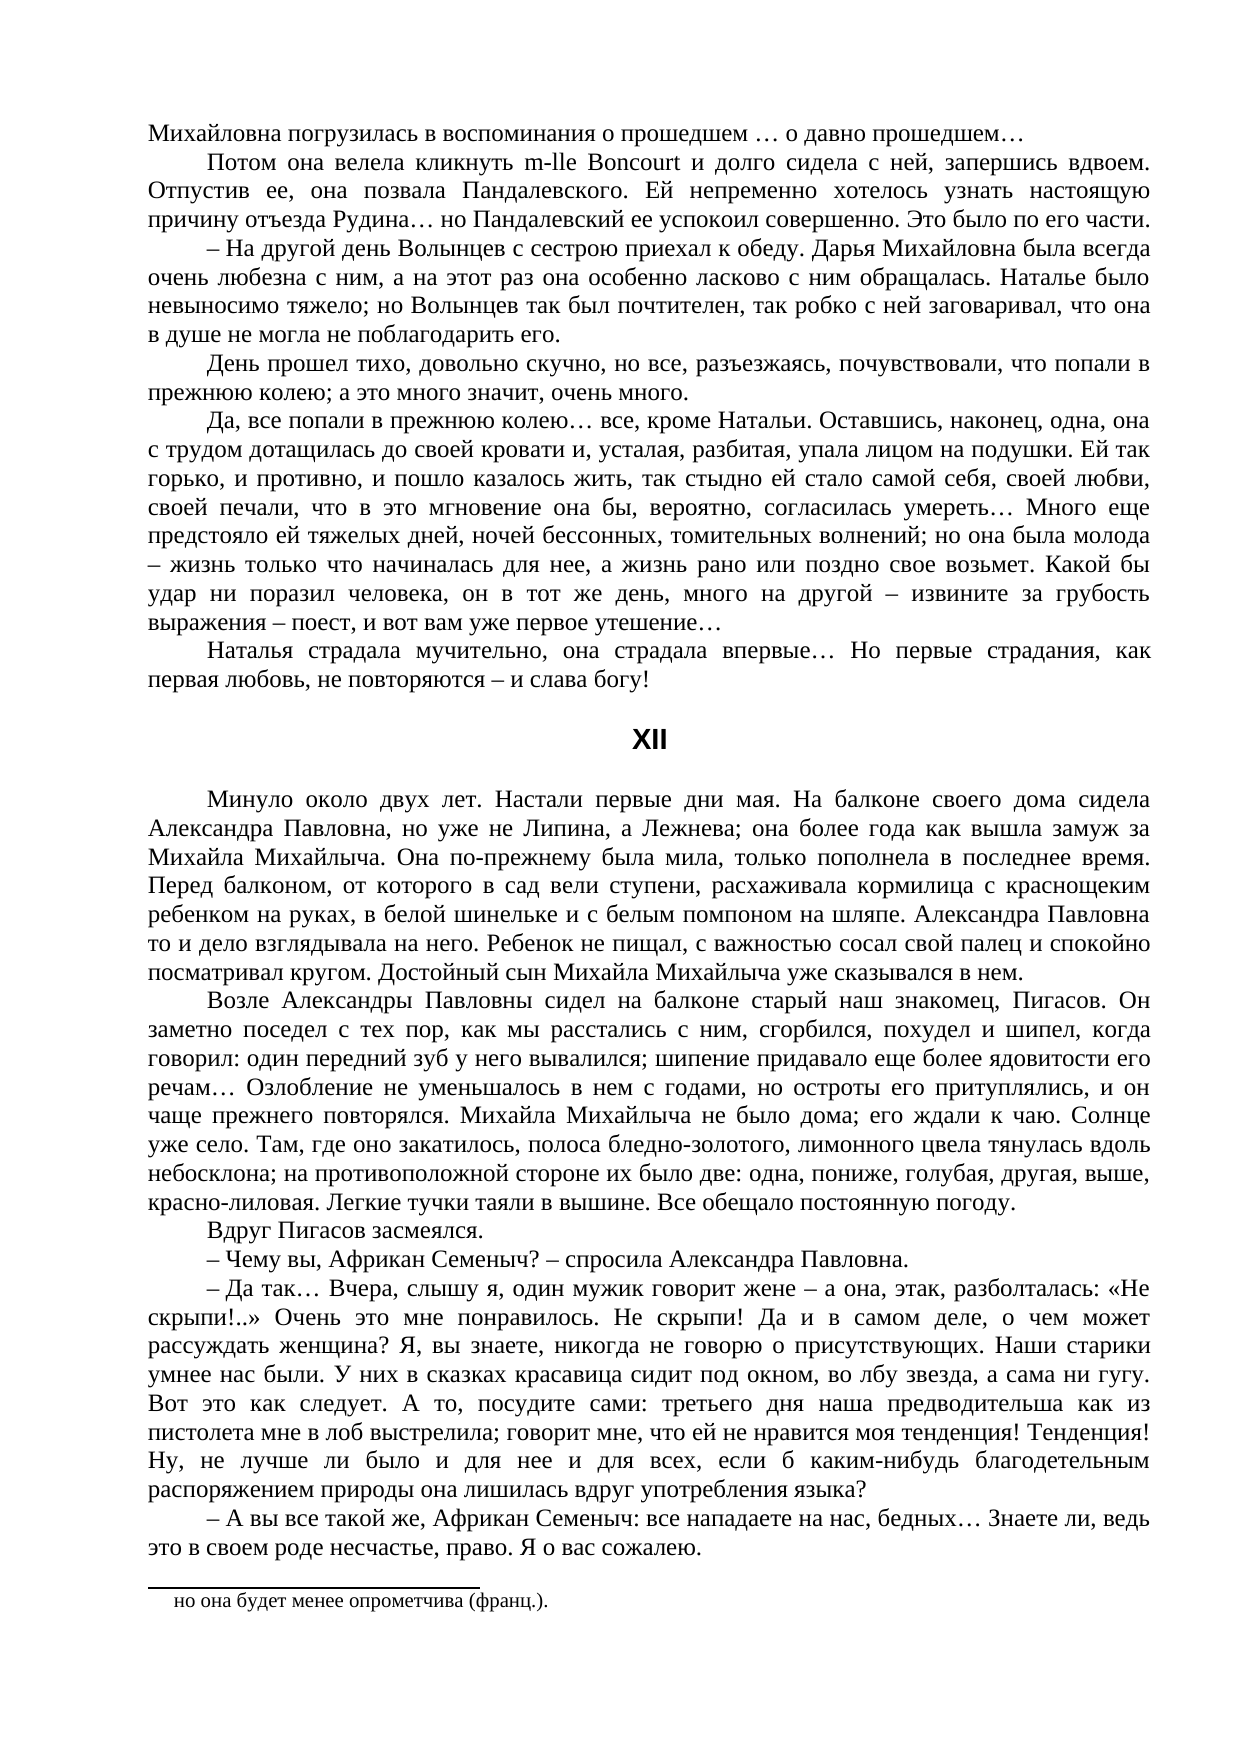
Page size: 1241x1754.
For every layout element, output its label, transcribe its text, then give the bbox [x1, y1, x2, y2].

text – Да так… Вчера, слышу я, один мужик говорит жене – а она, этак, разболталась: «Не скрыпи!..» Очень это мне понравилось. Не скрыпи! Да и в самом деле, о чем может рассуждать женщина? Я, вы знаете, никогда не говорю о присутствующих. Наши старики умнее нас были. У них в сказках красавица сидит под окном, во лбу звезда, а сама ни гугу. Вот это как следует. А то, посудите сами: третьего дня наша предводительша как из пистолета мне в лоб выстрелила; говорит мне, что ей не нравится моя тенденция! Тенденция! Ну, не лучше ли было и для нее и для всех, если б каким-нибудь благодетельным распоряжением природы она лишилась вдруг употребления языка? [148, 1273, 1152, 1503]
text – Чему вы, Африкан Семеныч? – спросила Александра Павловна. [148, 1244, 1152, 1273]
text но она будет менее опрометчива (франц.). [148, 1588, 1152, 1612]
text Наталья страдала мучительно, она страдала впервые… Но первые страдания, как первая любовь, не повторяются – и слава богу! [148, 636, 1152, 693]
text Вдруг Пигасов засмеялся. [148, 1215, 1152, 1244]
text «Она в меня – тоже будет увлекаться: mais elle aura moins d'abandon» note 2. И Дарья Михайловна погрузилась в воспоминания о прошедшем … о давно прошедшем… [148, 118, 1152, 147]
text Да, все попали в прежнюю колею… все, кроме Натальи. Оставшись, наконец, одна, она с трудом дотащилась до своей кровати и, усталая, разбитая, упала лицом на подушки. Ей так горько, и противно, и пошло казалось жить, так стыдно ей стало самой себя, своей любви, своей печали, что в это мгновение она бы, вероятно, согласилась умереть… Много еще предстояло ей тяжелых дней, ночей бессонных, томительных волнений; но она была молода – жизнь только что начиналась для нее, а жизнь рано или поздно свое возьмет. Какой бы удар ни поразил человека, он в тот же день, много на другой – извините за грубость выражения – поест, и вот вам уже первое утешение… [148, 406, 1152, 636]
text – На другой день Волынцев с сестрою приехал к обеду. Дарья Михайловна была всегда очень любезна с ним, а на этот раз она особенно ласково с ним обращалась. Наталье было невыносимо тяжело; но Волынцев так был почтителен, так робко с ней заговаривал, что она в душе не могла не поблагодарить его. [148, 233, 1152, 348]
text Минуло около двух лет. Настали первые дни мая. На балконе своего дома сидела Александра Павловна, но уже не Липина, а Лежнева; она более года как вышла замуж за Михайла Михайлыча. Она по-прежнему была мила, только пополнела в последнее время. Перед балконом, от которого в сад вели ступени, расхаживала кормилица с краснощеким ребенком на руках, в белой шинельке и с белым помпоном на шляпе. Александра Павловна то и дело взглядывала на него. Ребенок не пищал, с важностью сосал свой палец и спокойно посматривал кругом. Достойный сын Михайла Михайлыча уже сказывался в нем. [148, 784, 1152, 985]
text – А вы все такой же, Африкан Семеныч: все нападаете на нас, бедных… Знаете ли, ведь это в своем роде несчастье, право. Я о вас сожалею. [148, 1503, 1152, 1560]
text Возле Александры Павловны сидел на балконе старый наш знакомец, Пигасов. Он заметно поседел с тех пор, как мы расстались с ним, сгорбился, похудел и шипел, когда говорил: один передний зуб у него вывалился; шипение придавало еще более ядовитости его речам… Озлобление не уменьшалось в нем с годами, но остроты его притуплялись, и он чаще прежнего повторялся. Михайла Михайлыча не было дома; его ждали к чаю. Солнце уже село. Там, где оно закатилось, полоса бледно-золотого, лимонного цвела тянулась вдоль небосклона; на противоположной стороне их было две: одна, пониже, голубая, другая, выше, красно-лиловая. Легкие тучки таяли в вышине. Все обещало постоянную погоду. [148, 985, 1152, 1215]
text День прошел тихо, довольно скучно, но все, разъезжаясь, почувствовали, что попали в прежнюю колею; а это много значит, очень много. [148, 348, 1152, 406]
subtitle ХII [148, 722, 1152, 755]
text Потом она велела кликнуть m-lle Boncourt и долго сидела с ней, запершись вдвоем. Отпустив ее, она позвала Пандалевского. Ей непременно хотелось узнать настоящую причину отъезда Рудина… но Пандалевский ее успокоил совершенно. Это было по его части. [148, 147, 1152, 233]
